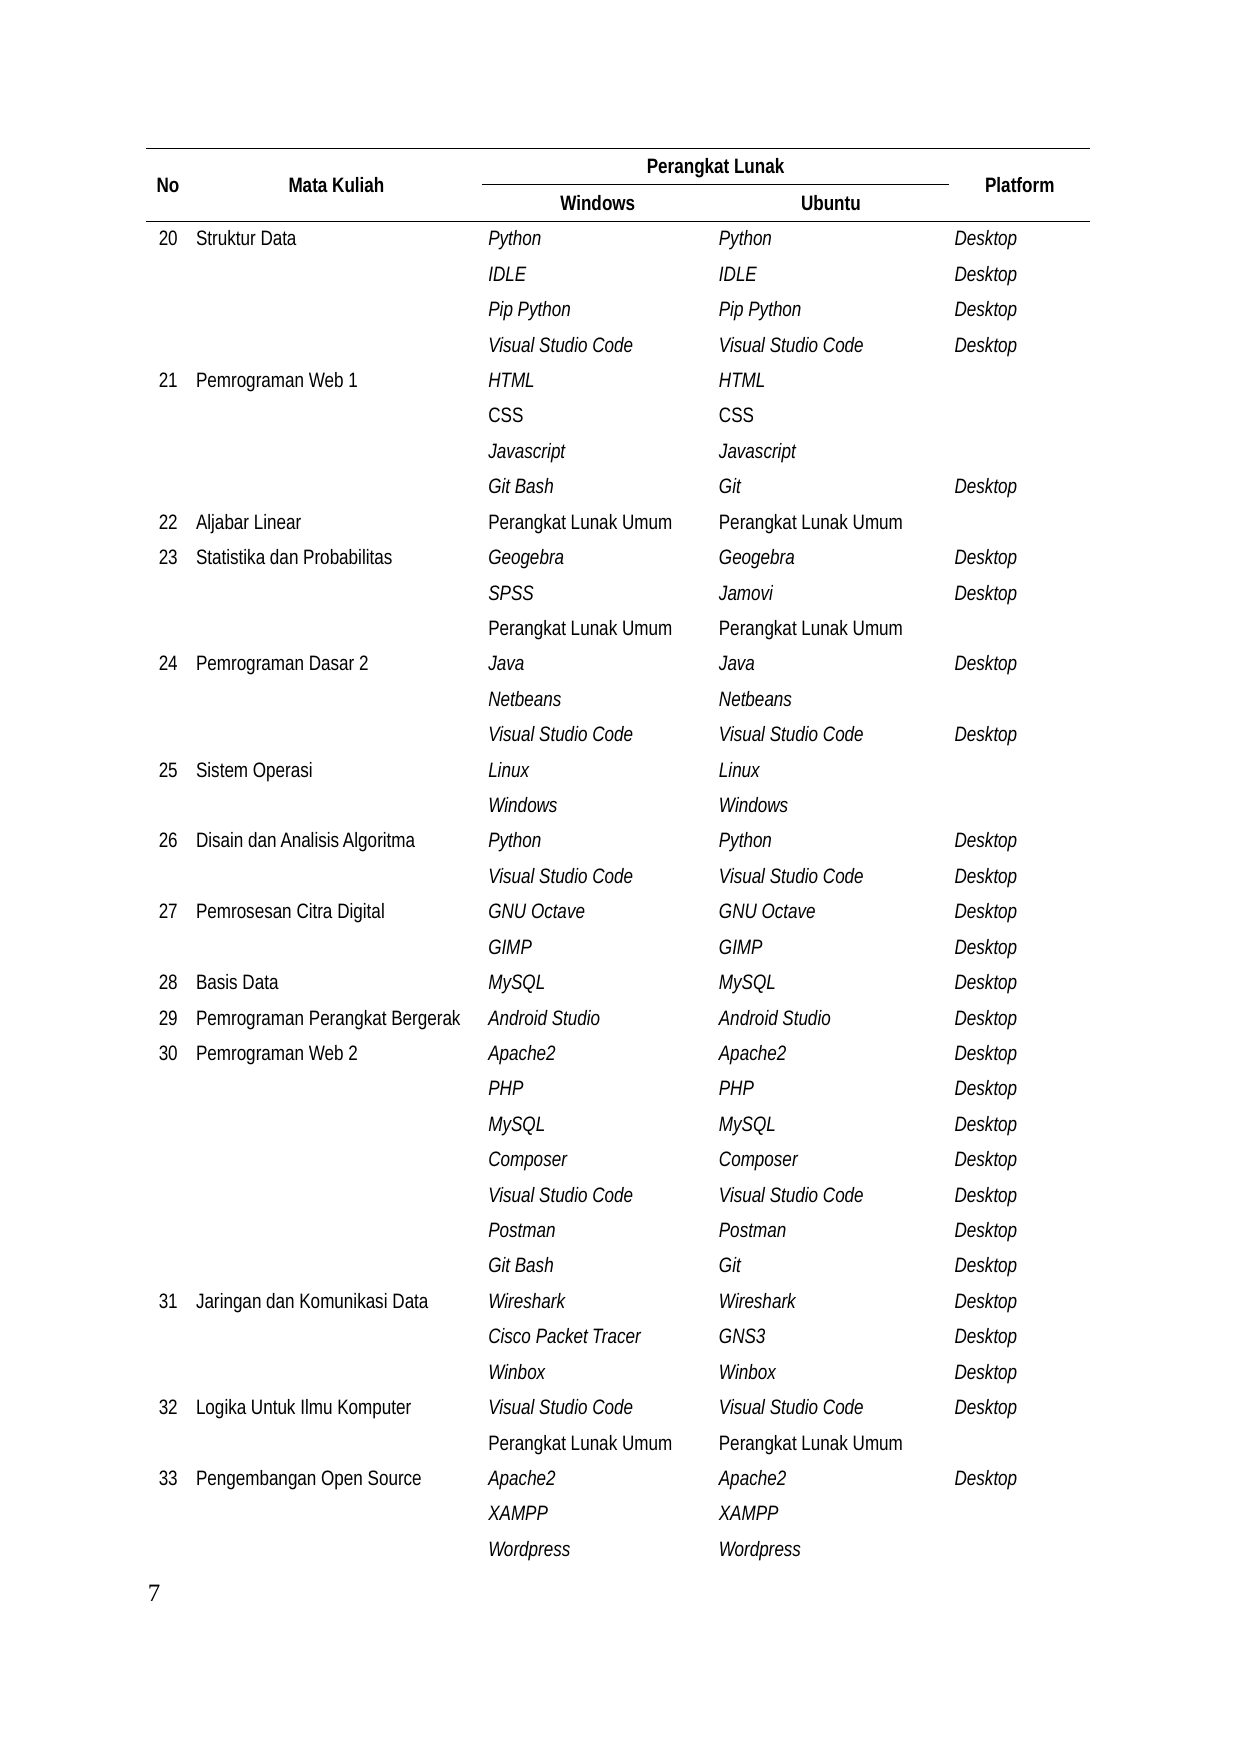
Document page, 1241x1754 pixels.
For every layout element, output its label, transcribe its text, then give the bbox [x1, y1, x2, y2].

table_cell Python [713, 222, 949, 256]
table_cell Desktop [949, 716, 1090, 752]
table_cell Linux [482, 752, 713, 787]
table_cell IDLE [482, 256, 713, 291]
table_cell 27 [146, 894, 190, 964]
table_cell Windows [482, 185, 713, 221]
table_cell GIMP [482, 929, 713, 964]
table_cell [949, 398, 1090, 433]
table_cell Pemrograman Web 1 [190, 362, 482, 504]
table_cell Android Studio [713, 1000, 949, 1035]
table_cell Visual Studio Code [482, 1389, 713, 1425]
table_cell [949, 1425, 1090, 1460]
table_cell Desktop [949, 929, 1090, 964]
table_header No [146, 149, 190, 221]
table_cell [949, 752, 1090, 787]
table_cell Statistika dan Probabilitas [190, 539, 482, 646]
table_cell Desktop [949, 1071, 1090, 1106]
table_cell Wireshark [482, 1283, 713, 1318]
table_cell Struktur Data [190, 222, 482, 362]
table_cell GNU Octave [482, 894, 713, 929]
table_cell Perangkat Lunak Umum [713, 1425, 949, 1460]
table_header Mata Kuliah [190, 149, 482, 221]
table_cell Desktop [949, 1035, 1090, 1071]
table_cell Visual Studio Code [482, 327, 713, 362]
table_cell Logika Untuk Ilmu Komputer [190, 1389, 482, 1460]
table_cell PHP [482, 1071, 713, 1106]
table_cell XAMPP [713, 1496, 949, 1531]
table_cell [949, 504, 1090, 539]
table_cell 28 [146, 964, 190, 1000]
table_cell XAMPP [482, 1496, 713, 1531]
table_cell Git [713, 1248, 949, 1283]
table_cell Git [713, 469, 949, 504]
table_cell Desktop [949, 575, 1090, 610]
table_cell Geogebra [713, 539, 949, 575]
table_cell Android Studio [482, 1000, 713, 1035]
table_cell Desktop [949, 1141, 1090, 1177]
table_cell Desktop [949, 646, 1090, 716]
table_cell Wireshark [713, 1283, 949, 1318]
table_cell CSS [482, 398, 713, 433]
table_cell 30 [146, 1035, 190, 1283]
table_cell Desktop [949, 469, 1090, 504]
table_cell Disain dan Analisis Algoritma [190, 823, 482, 893]
table_cell 23 [146, 539, 190, 646]
table_cell Apache2 [482, 1035, 713, 1071]
table_cell Python [713, 823, 949, 858]
table_cell Desktop [949, 1389, 1090, 1425]
table_cell Pemrograman Dasar 2 [190, 646, 482, 752]
table_cell Visual Studio Code [713, 716, 949, 752]
table_cell Pemrograman Perangkat Bergerak [190, 1000, 482, 1035]
table_cell Desktop [949, 1177, 1090, 1212]
table_cell 26 [146, 823, 190, 893]
table_cell Desktop [949, 964, 1090, 1000]
table_cell [949, 787, 1090, 823]
table_cell Netbeans [482, 681, 713, 716]
table_cell Sistem Operasi [190, 752, 482, 823]
table_cell MySQL [713, 964, 949, 1000]
table_cell [949, 362, 1090, 398]
table_header Platform [949, 149, 1090, 221]
table_cell Jamovi [713, 575, 949, 610]
table_cell Composer [713, 1141, 949, 1177]
table_cell Visual Studio Code [482, 858, 713, 893]
table_cell [949, 610, 1090, 646]
table_cell Winbox [713, 1354, 949, 1389]
table_cell Desktop [949, 1460, 1090, 1496]
table_cell GNU Octave [713, 894, 949, 929]
table_cell Postman [482, 1212, 713, 1248]
table_cell Desktop [949, 291, 1090, 327]
table_cell Ubuntu [713, 185, 949, 221]
table_cell Visual Studio Code [713, 858, 949, 893]
table_cell HTML [482, 362, 713, 398]
table_cell Visual Studio Code [482, 1177, 713, 1212]
table_cell Composer [482, 1141, 713, 1177]
table_cell Visual Studio Code [713, 1177, 949, 1212]
table_cell Apache2 [713, 1460, 949, 1496]
table_cell Jaringan dan Komunikasi Data [190, 1283, 482, 1389]
table_cell 29 [146, 1000, 190, 1035]
table_cell Desktop [949, 1319, 1090, 1354]
table_cell Apache2 [482, 1460, 713, 1496]
table_cell SPSS [482, 575, 713, 610]
table_cell IDLE [713, 256, 949, 291]
table_cell MySQL [482, 1106, 713, 1141]
table_cell GNS3 [713, 1319, 949, 1354]
table_cell 32 [146, 1389, 190, 1460]
table_cell 24 [146, 646, 190, 752]
table_cell Java [713, 646, 949, 681]
table_cell HTML [713, 362, 949, 398]
table_cell CSS [713, 398, 949, 433]
table_cell Desktop [949, 894, 1090, 929]
table_cell Desktop [949, 1000, 1090, 1035]
table_cell 33 [146, 1460, 190, 1566]
table_cell Java [482, 646, 713, 681]
table_cell 20 [146, 222, 190, 362]
table_cell Desktop [949, 823, 1090, 858]
table_cell Javascript [482, 433, 713, 468]
table_cell Pengembangan Open Source [190, 1460, 482, 1566]
table_cell MySQL [713, 1106, 949, 1141]
table_cell [949, 1531, 1090, 1566]
table_cell Pemrograman Web 2 [190, 1035, 482, 1283]
table_cell Visual Studio Code [713, 327, 949, 362]
table_cell Python [482, 222, 713, 256]
table_cell Perangkat Lunak Umum [482, 1425, 713, 1460]
table_cell Netbeans [713, 681, 949, 716]
table_cell Desktop [949, 1354, 1090, 1389]
table_cell Desktop [949, 327, 1090, 362]
table_cell [949, 1496, 1090, 1531]
table_cell Geogebra [482, 539, 713, 575]
table_cell Aljabar Linear [190, 504, 482, 539]
table_cell Python [482, 823, 713, 858]
table_cell Pip Python [482, 291, 713, 327]
table_cell Winbox [482, 1354, 713, 1389]
table_cell Perangkat Lunak Umum [482, 504, 713, 539]
table_cell Linux [713, 752, 949, 787]
table_cell Wordpress [713, 1531, 949, 1566]
table_cell Perangkat Lunak Umum [482, 610, 713, 646]
table_cell Visual Studio Code [713, 1389, 949, 1425]
table_cell Pemrosesan Citra Digital [190, 894, 482, 964]
table_cell Cisco Packet Tracer [482, 1319, 713, 1354]
table_cell Wordpress [482, 1531, 713, 1566]
table_cell Desktop [949, 1106, 1090, 1141]
table_cell 22 [146, 504, 190, 539]
table_cell 25 [146, 752, 190, 823]
table_cell Windows [482, 787, 713, 823]
table_cell Perangkat Lunak Umum [713, 610, 949, 646]
table_cell Basis Data [190, 964, 482, 1000]
table_header Perangkat Lunak [482, 149, 949, 184]
table_cell Pip Python [713, 291, 949, 327]
table_cell Desktop [949, 858, 1090, 893]
table_cell Visual Studio Code [482, 716, 713, 752]
table_cell Desktop [949, 539, 1090, 575]
table_cell PHP [713, 1071, 949, 1106]
table_cell Git Bash [482, 469, 713, 504]
table_cell [949, 433, 1090, 468]
table_cell Desktop [949, 1212, 1090, 1248]
table_cell Git Bash [482, 1248, 713, 1283]
table_cell Apache2 [713, 1035, 949, 1071]
table_cell GIMP [713, 929, 949, 964]
table_cell Postman [713, 1212, 949, 1248]
table_cell Perangkat Lunak Umum [713, 504, 949, 539]
table_cell 31 [146, 1283, 190, 1389]
table_cell Javascript [713, 433, 949, 468]
table_cell Desktop [949, 1283, 1090, 1318]
table_cell Desktop [949, 256, 1090, 291]
table_cell Desktop [949, 1248, 1090, 1283]
table_cell MySQL [482, 964, 713, 1000]
table_cell Windows [713, 787, 949, 823]
table_cell Desktop [949, 222, 1090, 256]
table_cell 21 [146, 362, 190, 504]
